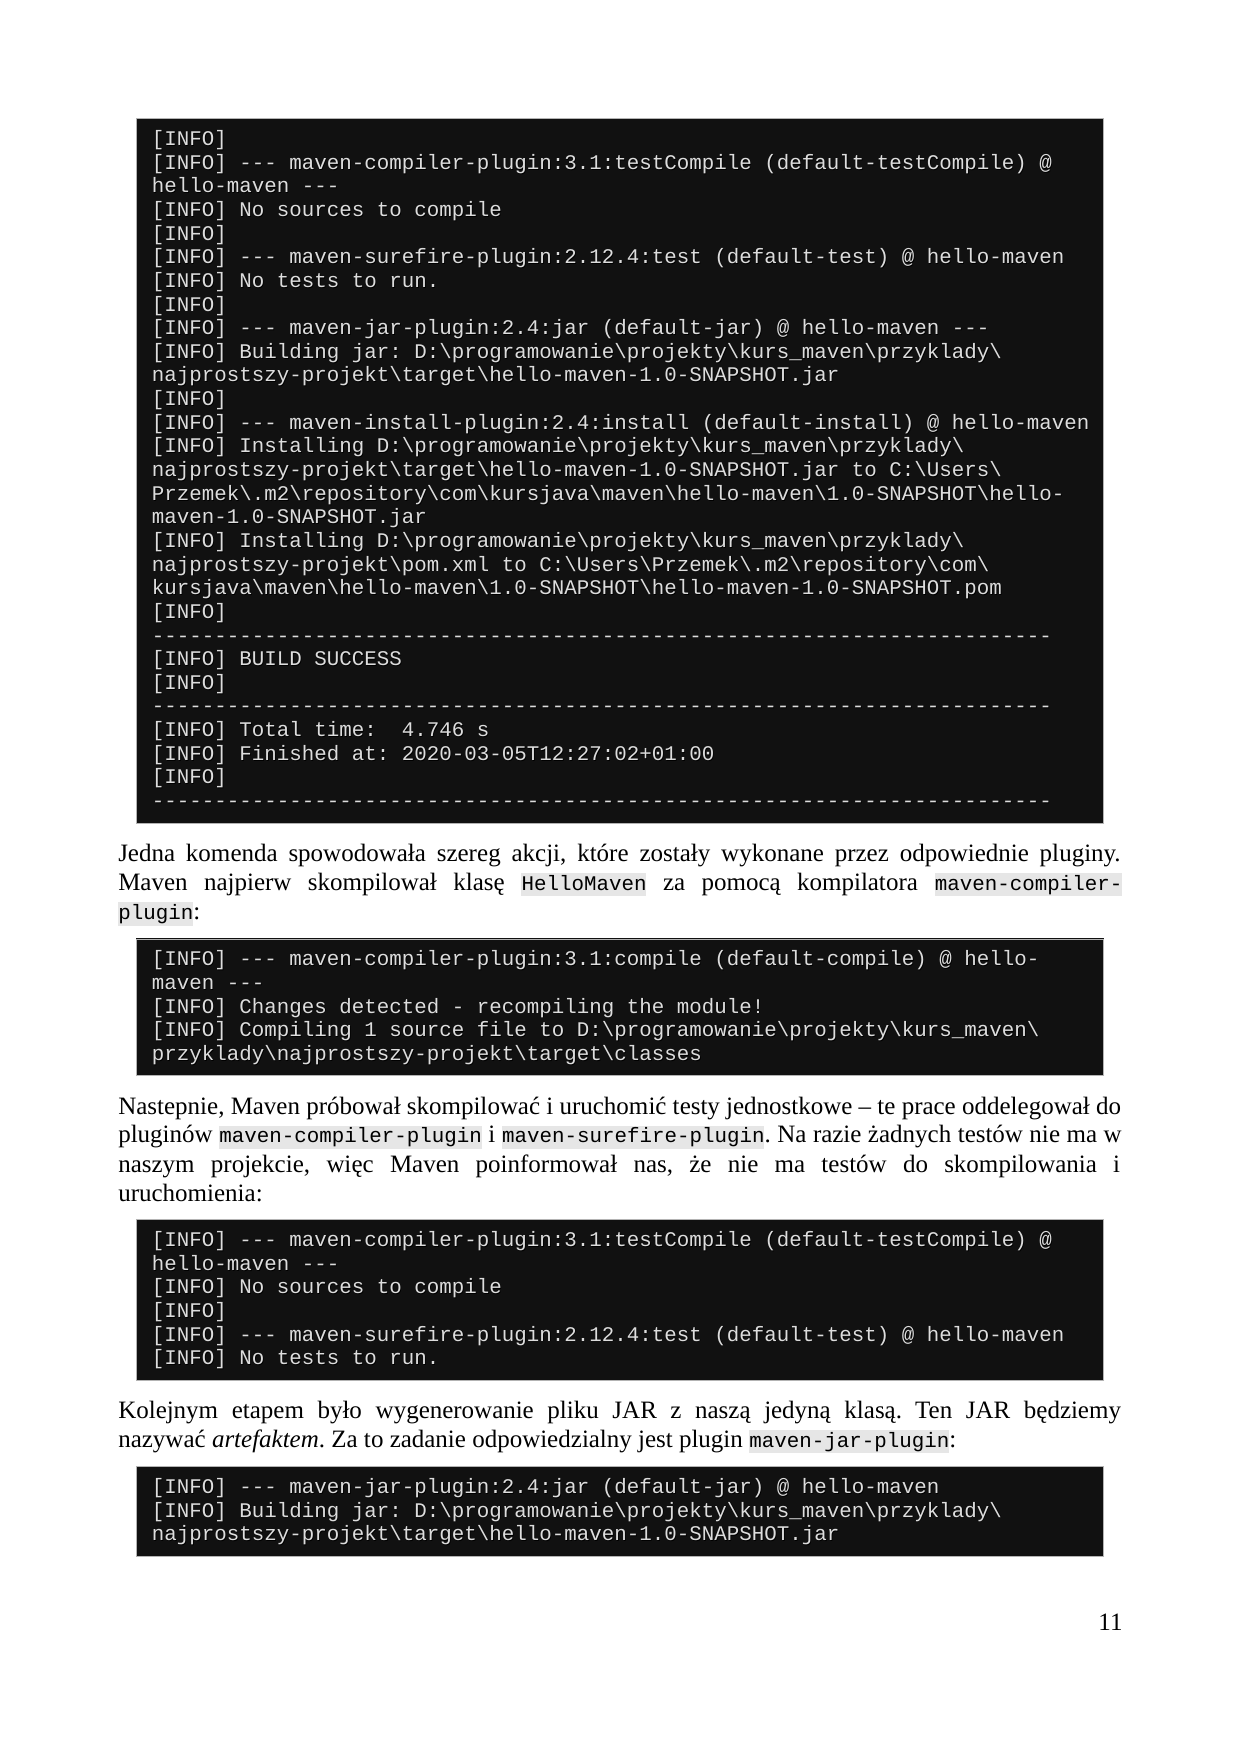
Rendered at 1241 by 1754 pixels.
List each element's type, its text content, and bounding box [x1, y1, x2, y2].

text [INFO] Installing D:\programowanie\projekty\kurs_maven\przyklady\najprostszy-projekt\target\hello-maven-1.0-SNAPSHOT.jar to C:\Users\Przemek\.m2\repository\com\kursjava\maven\hello-maven\1.0-SNAPSHOT\hello-maven-1.0-SNAPSHOT.jar [137, 426, 1103, 520]
text [INFO] [137, 119, 1103, 142]
text Kolejnym etapem było wygenerowanie pliku JAR z naszą jedyną klasą. Ten JAR będziemy nazywać artefaktem. Za to zadanie odpowiedzialny jest plugin maven-jar-plugin: [118, 1395, 1122, 1453]
text [INFO] Total time: 4.746 s [137, 709, 1103, 733]
text [INFO] Installing D:\programowanie\projekty\kurs_maven\przyklady\najprostszy-projekt\pom.xml to C:\Users\Przemek\.m2\repository\com\kursjava\maven\hello-maven\1.0-SNAPSHOT\hello-maven-1.0-SNAPSHOT.pom [137, 520, 1103, 591]
text [INFO] --- maven-install-plugin:2.4:install (default-install) @ hello-maven [137, 402, 1103, 426]
text [INFO] Building jar: D:\programowanie\projekty\kurs_maven\przyklady\najprostszy-projekt\target\hello-maven-1.0-SNAPSHOT.jar [137, 331, 1103, 378]
text [INFO] --- maven-surefire-plugin:2.12.4:test (default-test) @ hello-maven [137, 1314, 1103, 1337]
text [INFO] [137, 378, 1103, 402]
text [INFO] ------------------------------------------------------------------------ [137, 757, 1103, 823]
text [INFO] BUILD SUCCESS [137, 638, 1103, 662]
text [INFO] Finished at: 2020-03-05T12:27:02+01:00 [137, 733, 1103, 757]
text [INFO] No tests to run. [137, 1337, 1103, 1380]
text [INFO] No tests to run. [137, 260, 1103, 284]
text [INFO] --- maven-compiler-plugin:3.1:compile (default-compile) @ hello-maven --- [137, 940, 1103, 986]
text [INFO] Building jar: D:\programowanie\projekty\kurs_maven\przyklady\najprostszy-projekt\target\hello-maven-1.0-SNAPSHOT.jar [137, 1490, 1103, 1556]
text [INFO] --- maven-jar-plugin:2.4:jar (default-jar) @ hello-maven --- [137, 307, 1103, 331]
text [INFO] --- maven-compiler-plugin:3.1:testCompile (default-testCompile) @ hello-maven --- [137, 1220, 1103, 1266]
text [INFO] [137, 284, 1103, 307]
text Jedna komenda spowodowała szereg akcji, które zostały wykonane przez odpowiednie pluginy. Maven najpierw skompilował klasę HelloMaven za pomocą kompilatora maven-compiler-plugin: [118, 838, 1122, 926]
text Nastepnie, Maven próbował skompilować i uruchomić testy jednostkowe – te prace oddelegował do pluginów maven-compiler-plugin i maven-surefire-plugin. Na razie żadnych testów nie ma w naszym projekcie, więc Maven poinformował nas, że nie ma testów do skompilowania i uruchomienia: [118, 1091, 1122, 1207]
text [INFO] [137, 1290, 1103, 1314]
text [INFO] [137, 213, 1103, 236]
text [INFO] No sources to compile [137, 189, 1103, 213]
text [INFO] ------------------------------------------------------------------------ [137, 591, 1103, 638]
text [INFO] ------------------------------------------------------------------------ [137, 662, 1103, 709]
text [INFO] --- maven-jar-plugin:2.4:jar (default-jar) @ hello-maven [137, 1467, 1103, 1490]
text [INFO] --- maven-surefire-plugin:2.12.4:test (default-test) @ hello-maven [137, 236, 1103, 260]
text [INFO] No sources to compile [137, 1266, 1103, 1290]
text [INFO] --- maven-compiler-plugin:3.1:testCompile (default-testCompile) @ hello-maven --- [137, 142, 1103, 189]
text [INFO] Changes detected - recompiling the module! [137, 986, 1103, 1009]
text [INFO] Compiling 1 source file to D:\programowanie\projekty\kurs_maven\przyklady\najprostszy-projekt\target\classes [137, 1009, 1103, 1075]
